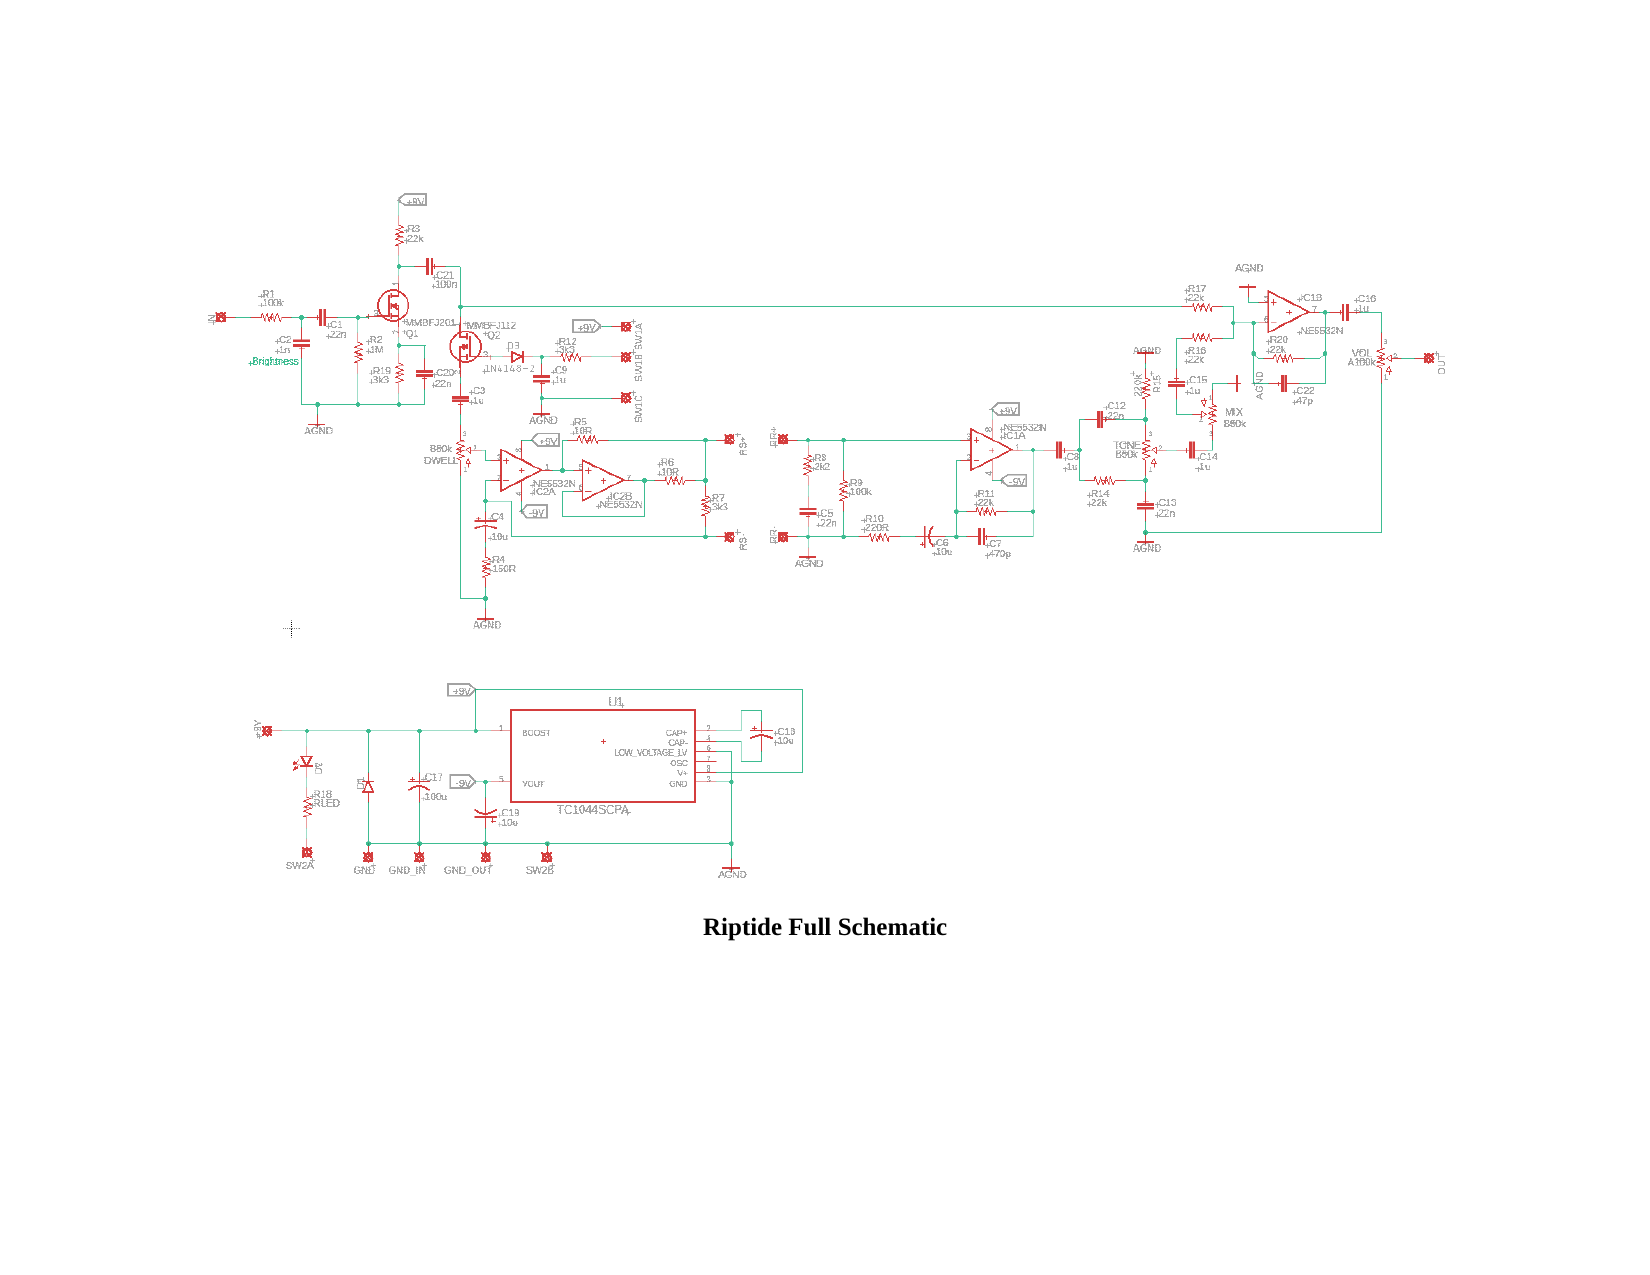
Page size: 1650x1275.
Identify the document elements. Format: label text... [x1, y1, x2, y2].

picture [190, 178, 1460, 884]
text Riptide Full Schematic [187, 912, 1462, 941]
